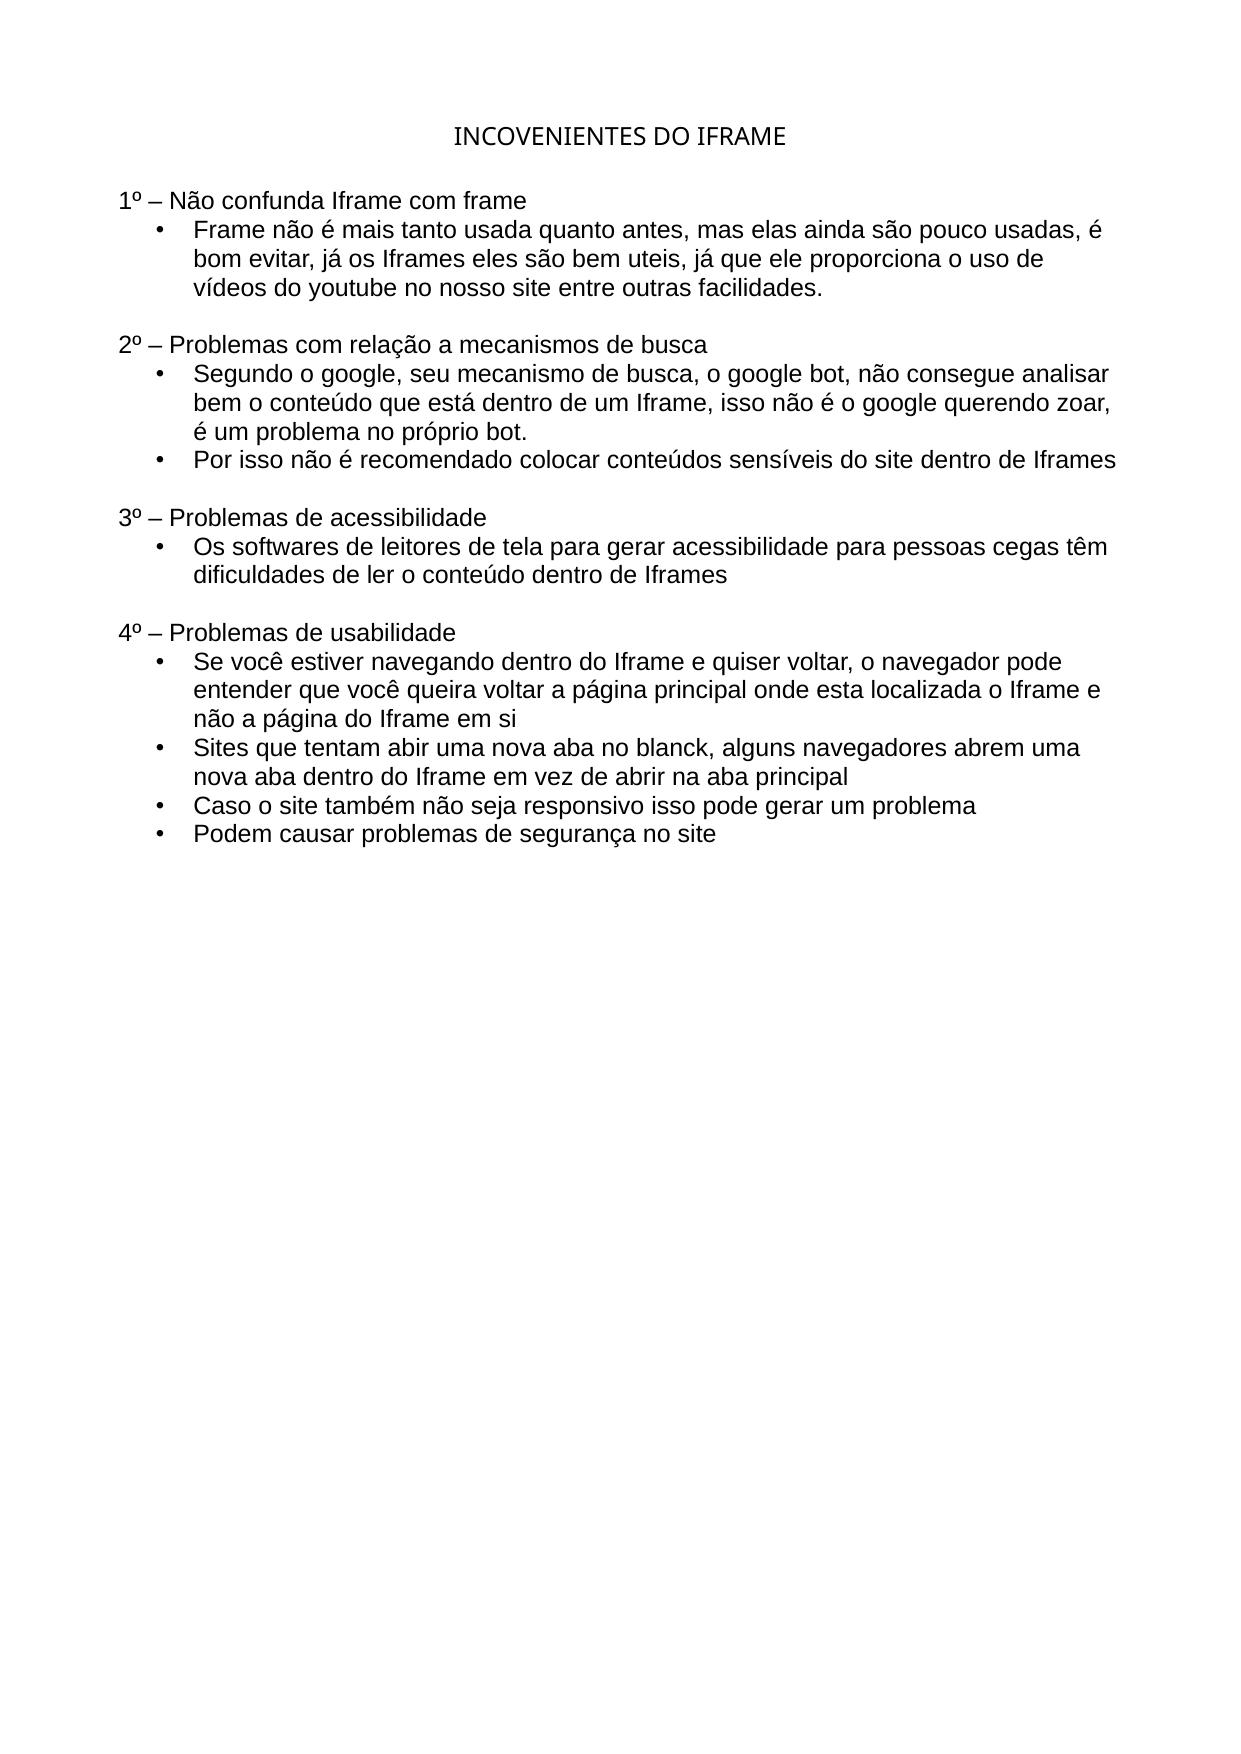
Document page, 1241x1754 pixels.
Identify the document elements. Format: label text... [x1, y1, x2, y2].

text INCOVENIENTES DO IFRAME [118, 118, 1122, 152]
list Segundo o google, seu mecanismo de busca, o google bot, não consegue analisar bem o conteúdo que está dentro de um Iframe, isso não é o google querendo zoar, é um problema no próprio bot. [156, 359, 1122, 445]
text 2º – Problemas com relação a mecanismos de busca [118, 330, 1122, 359]
list Se você estiver navegando dentro do Iframe e quiser voltar, o navegador pode entender que você queira voltar a página principal onde esta localizada o Iframe e não a página do Iframe em si [156, 647, 1122, 733]
text 1º – Não confunda Iframe com frame [118, 186, 1122, 215]
list Podem causar problemas de segurança no site [156, 819, 1122, 848]
list Por isso não é recomendado colocar conteúdos sensíveis do site dentro de Iframes [156, 445, 1122, 474]
list Frame não é mais tanto usada quanto antes, mas elas ainda são pouco usadas, é bom evitar, já os Iframes eles são bem uteis, já que ele proporciona o uso de vídeos do youtube no nosso site entre outras facilidades. [156, 215, 1122, 301]
text 4º – Problemas de usabilidade [118, 618, 1122, 647]
text 3º – Problemas de acessibilidade [118, 503, 1122, 532]
list Sites que tentam abir uma nova aba no blanck, alguns navegadores abrem uma nova aba dentro do Iframe em vez de abrir na aba principal [156, 733, 1122, 791]
list Caso o site também não seja responsivo isso pode gerar um problema [156, 791, 1122, 819]
list Os softwares de leitores de tela para gerar acessibilidade para pessoas cegas têm dificuldades de ler o conteúdo dentro de Iframes [156, 532, 1122, 589]
